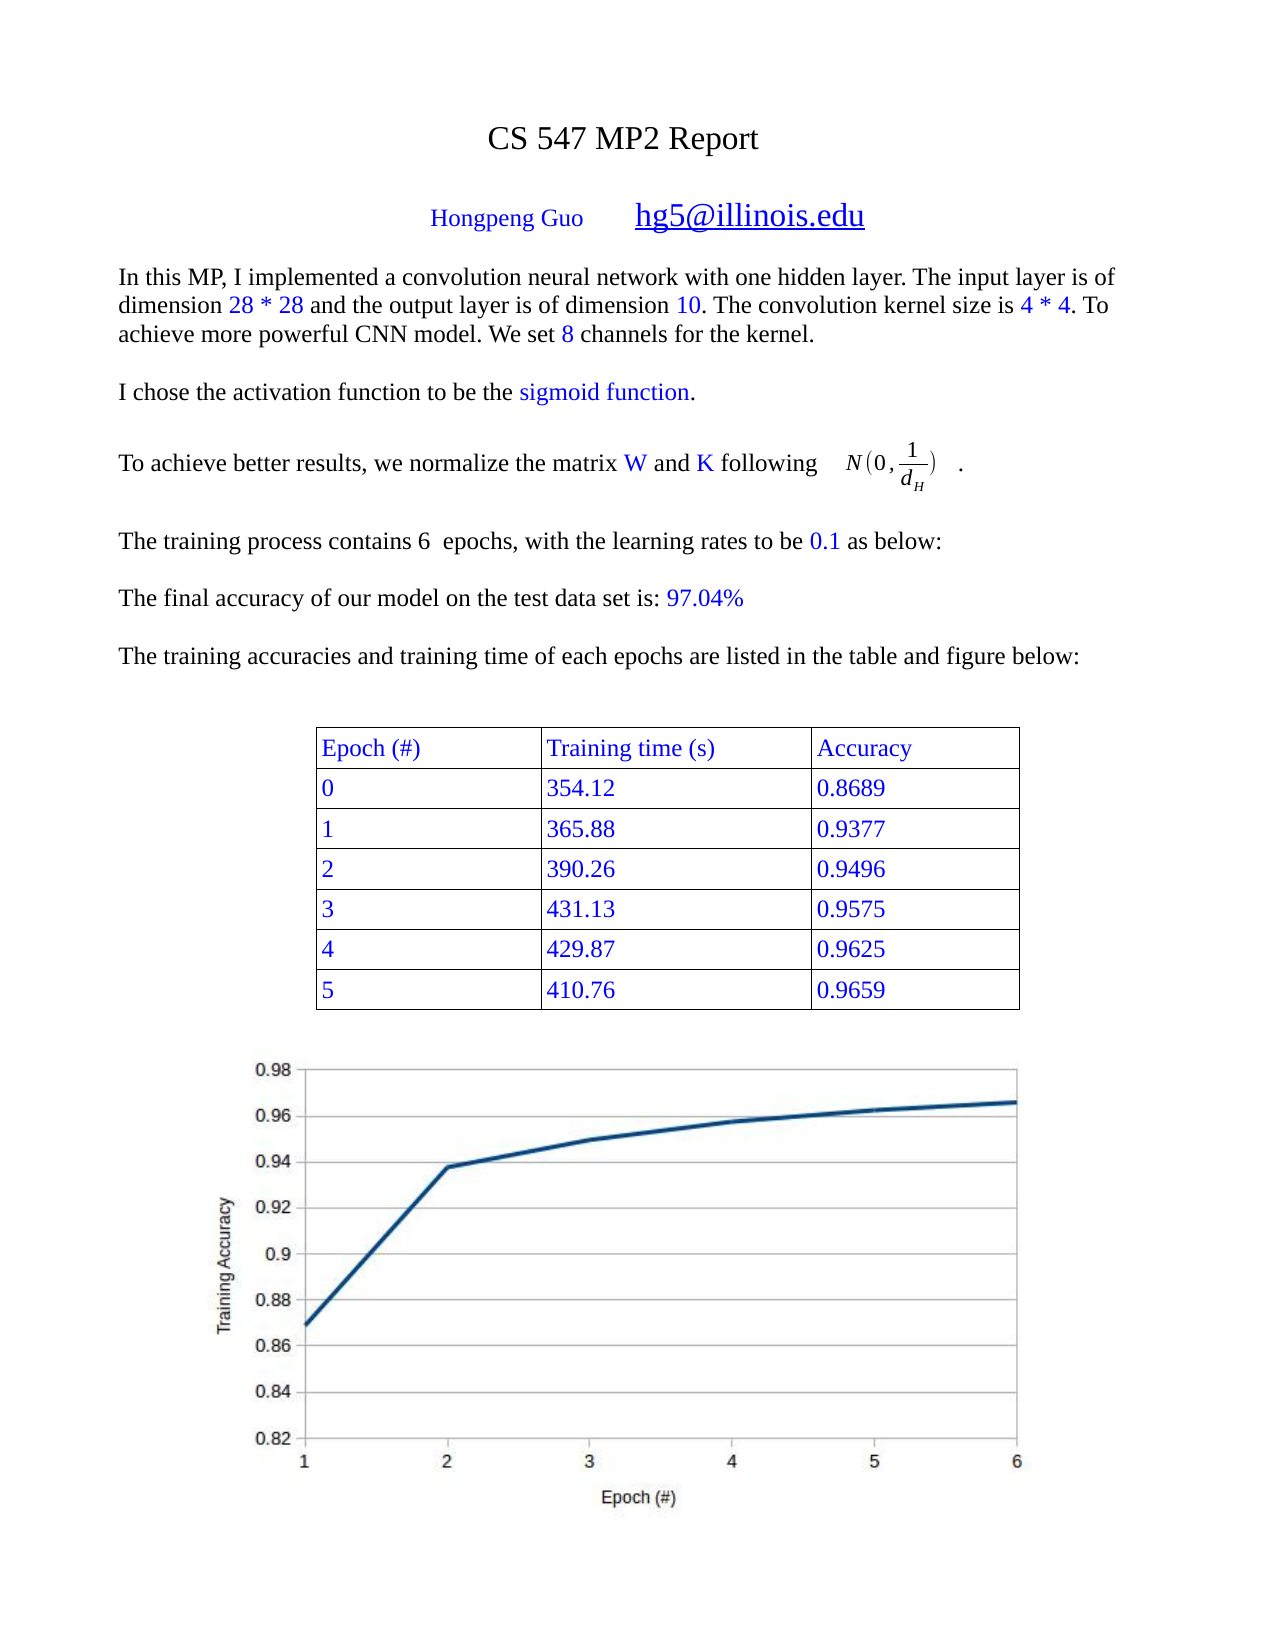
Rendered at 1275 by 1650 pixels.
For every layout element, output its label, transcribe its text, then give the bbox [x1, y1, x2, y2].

table_cell 0 [317, 769, 541, 808]
picture [185, 1050, 1039, 1535]
table_cell 1 [317, 809, 541, 848]
text In this MP, I implemented a convolution neural network with one hidden layer. The input layer is of dimension 28 * 28 and the output layer is of dimension 10. The convolution kernel size is 4 * 4. To achieve more powerful CNN model. We set 8 channels for the kernel. [118, 262, 1157, 348]
table_header Epoch (#) [317, 728, 541, 767]
text I chose the activation function to be the sigmoid function. [118, 377, 1157, 406]
text To achieve better results, we normalize the matrix W and K following . [118, 434, 1157, 497]
table_cell 0.9625 [812, 930, 1019, 969]
text The training process contains 6 epochs, with the learning rates to be 0.1 as below: [118, 526, 1157, 555]
table_cell 410.76 [542, 970, 811, 1009]
text CS 547 MP2 Report [118, 118, 1157, 156]
table_cell 5 [317, 970, 541, 1009]
table_cell 0.8689 [812, 769, 1019, 808]
table_cell 0.9659 [812, 970, 1019, 1009]
table_cell 0.9496 [812, 849, 1019, 888]
table_cell 354.12 [542, 769, 811, 808]
table_header Accuracy [812, 728, 1019, 767]
table_header Training time (s) [542, 728, 811, 767]
table_cell 0.9377 [812, 809, 1019, 848]
table_cell 2 [317, 849, 541, 888]
text The final accuracy of our model on the test data set is: 97.04% [118, 583, 1157, 612]
table_cell 429.87 [542, 930, 811, 969]
table_cell 390.26 [542, 849, 811, 888]
table_cell 0.9575 [812, 890, 1019, 929]
text Hongpeng Guo hg5@illinois.edu [118, 195, 1157, 233]
table_cell 431.13 [542, 890, 811, 929]
table_cell 4 [317, 930, 541, 969]
table_cell 3 [317, 890, 541, 929]
table_cell 365.88 [542, 809, 811, 848]
text The training accuracies and training time of each epochs are listed in the table and figure below: [118, 641, 1157, 670]
